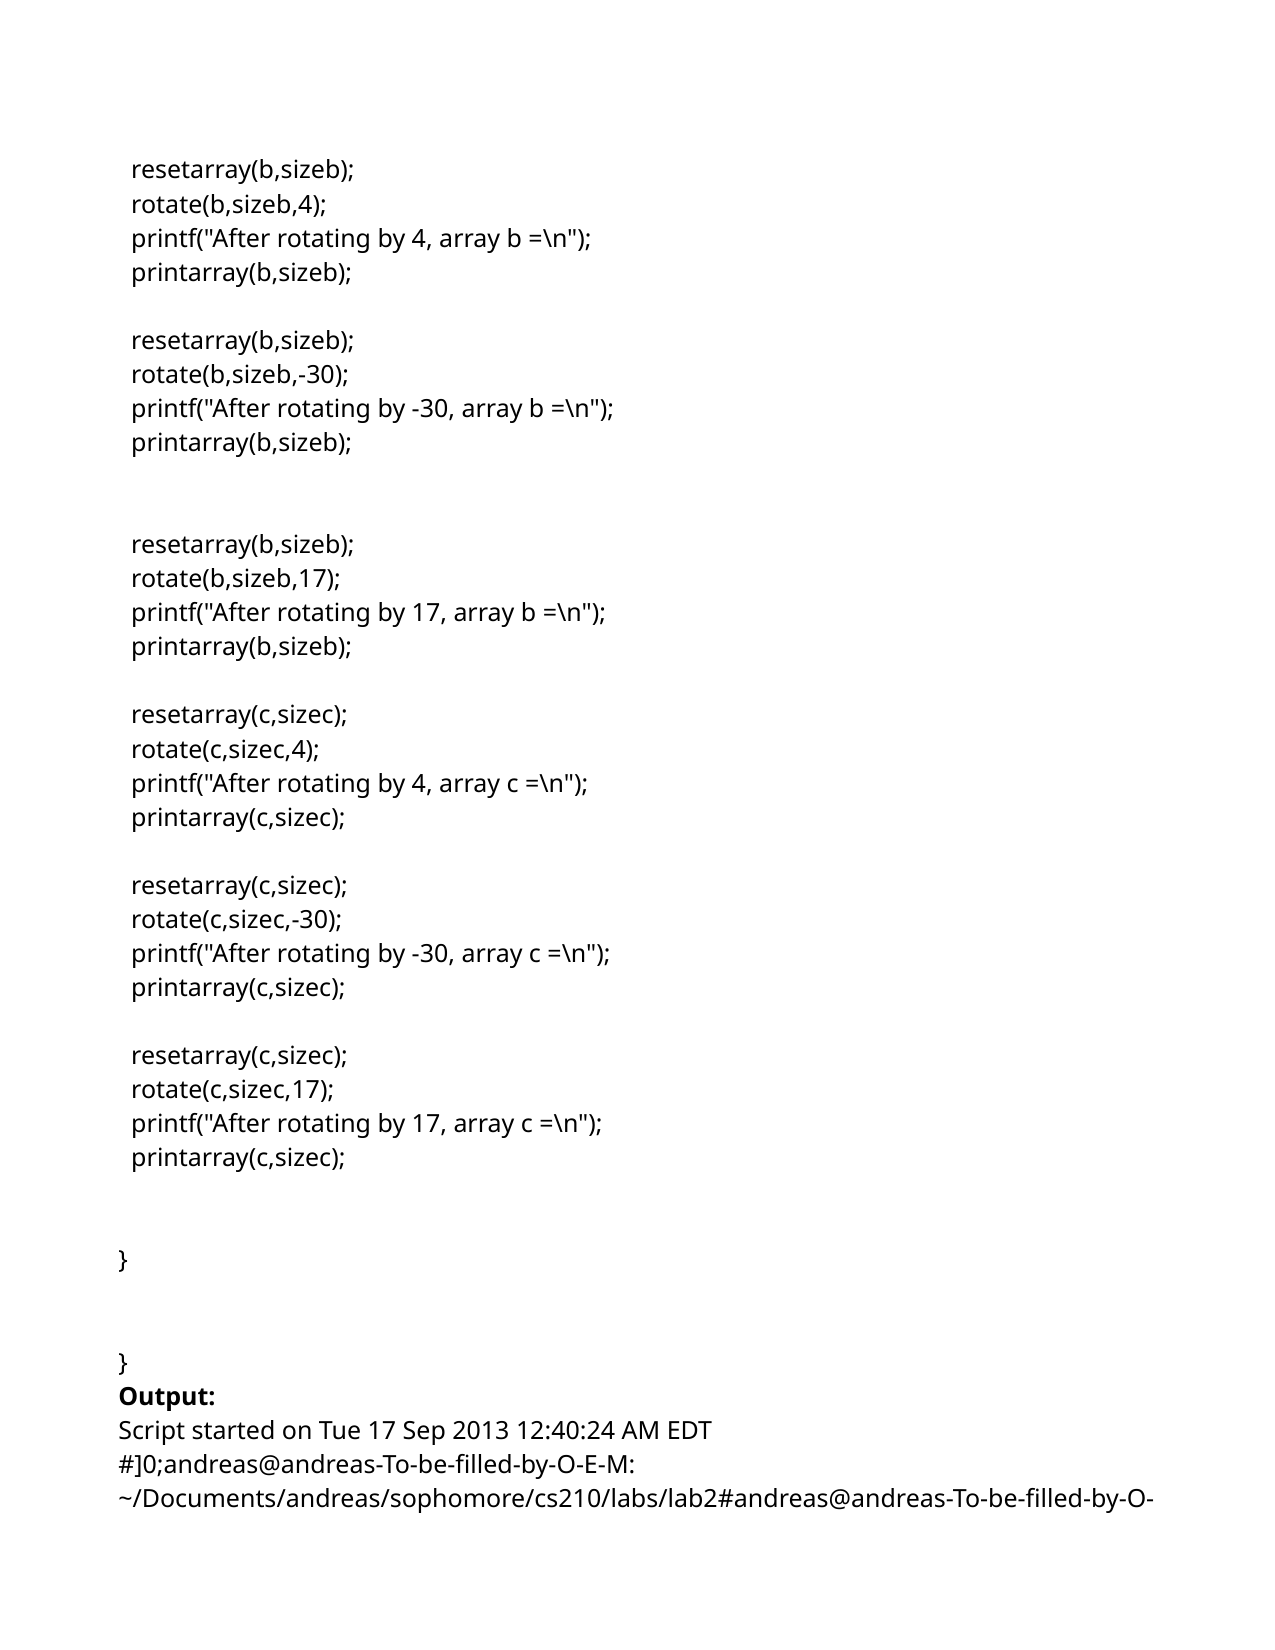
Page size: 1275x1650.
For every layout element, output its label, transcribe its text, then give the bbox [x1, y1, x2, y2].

text } [118, 1344, 1157, 1378]
text printarray(b,sizeb); [118, 254, 1157, 288]
text printarray(b,sizeb); [118, 629, 1157, 663]
text printf("After rotating by 17, array b =\n"); [118, 595, 1157, 629]
text printf("After rotating by -30, array c =\n"); [118, 936, 1157, 970]
text resetarray(c,sizec); [118, 697, 1157, 731]
text Output: [118, 1378, 1157, 1412]
text printarray(c,sizec); [118, 799, 1157, 833]
text printarray(c,sizec); [118, 970, 1157, 1004]
text rotate(b,sizeb,-30); [118, 357, 1157, 391]
text printarray(c,sizec); [118, 1140, 1157, 1174]
text resetarray(b,sizeb); [118, 322, 1157, 357]
text printf("After rotating by 4, array c =\n"); [118, 765, 1157, 799]
text printf("After rotating by 4, array b =\n"); [118, 220, 1157, 254]
text Script started on Tue 17 Sep 2013 12:40:24 AM EDT #]0;andreas@andreas-To-be-filled-by-O-E-M: ~/Documents/andreas/sophomore/cs210/labs/lab2#andreas@andreas-To-be-filled-by-O- [118, 1412, 1157, 1515]
text rotate(b,sizeb,17); [118, 561, 1157, 595]
text rotate(c,sizec,-30); [118, 902, 1157, 936]
text rotate(b,sizeb,4); [118, 186, 1157, 220]
text } [118, 1242, 1157, 1276]
text resetarray(c,sizec); [118, 867, 1157, 902]
text printarray(b,sizeb); [118, 425, 1157, 459]
text rotate(c,sizec,17); [118, 1072, 1157, 1106]
text resetarray(c,sizec); [118, 1038, 1157, 1072]
text rotate(c,sizec,4); [118, 731, 1157, 765]
text resetarray(b,sizeb); [118, 152, 1157, 186]
text resetarray(b,sizeb); [118, 527, 1157, 561]
text printf("After rotating by -30, array b =\n"); [118, 391, 1157, 425]
text printf("After rotating by 17, array c =\n"); [118, 1106, 1157, 1140]
